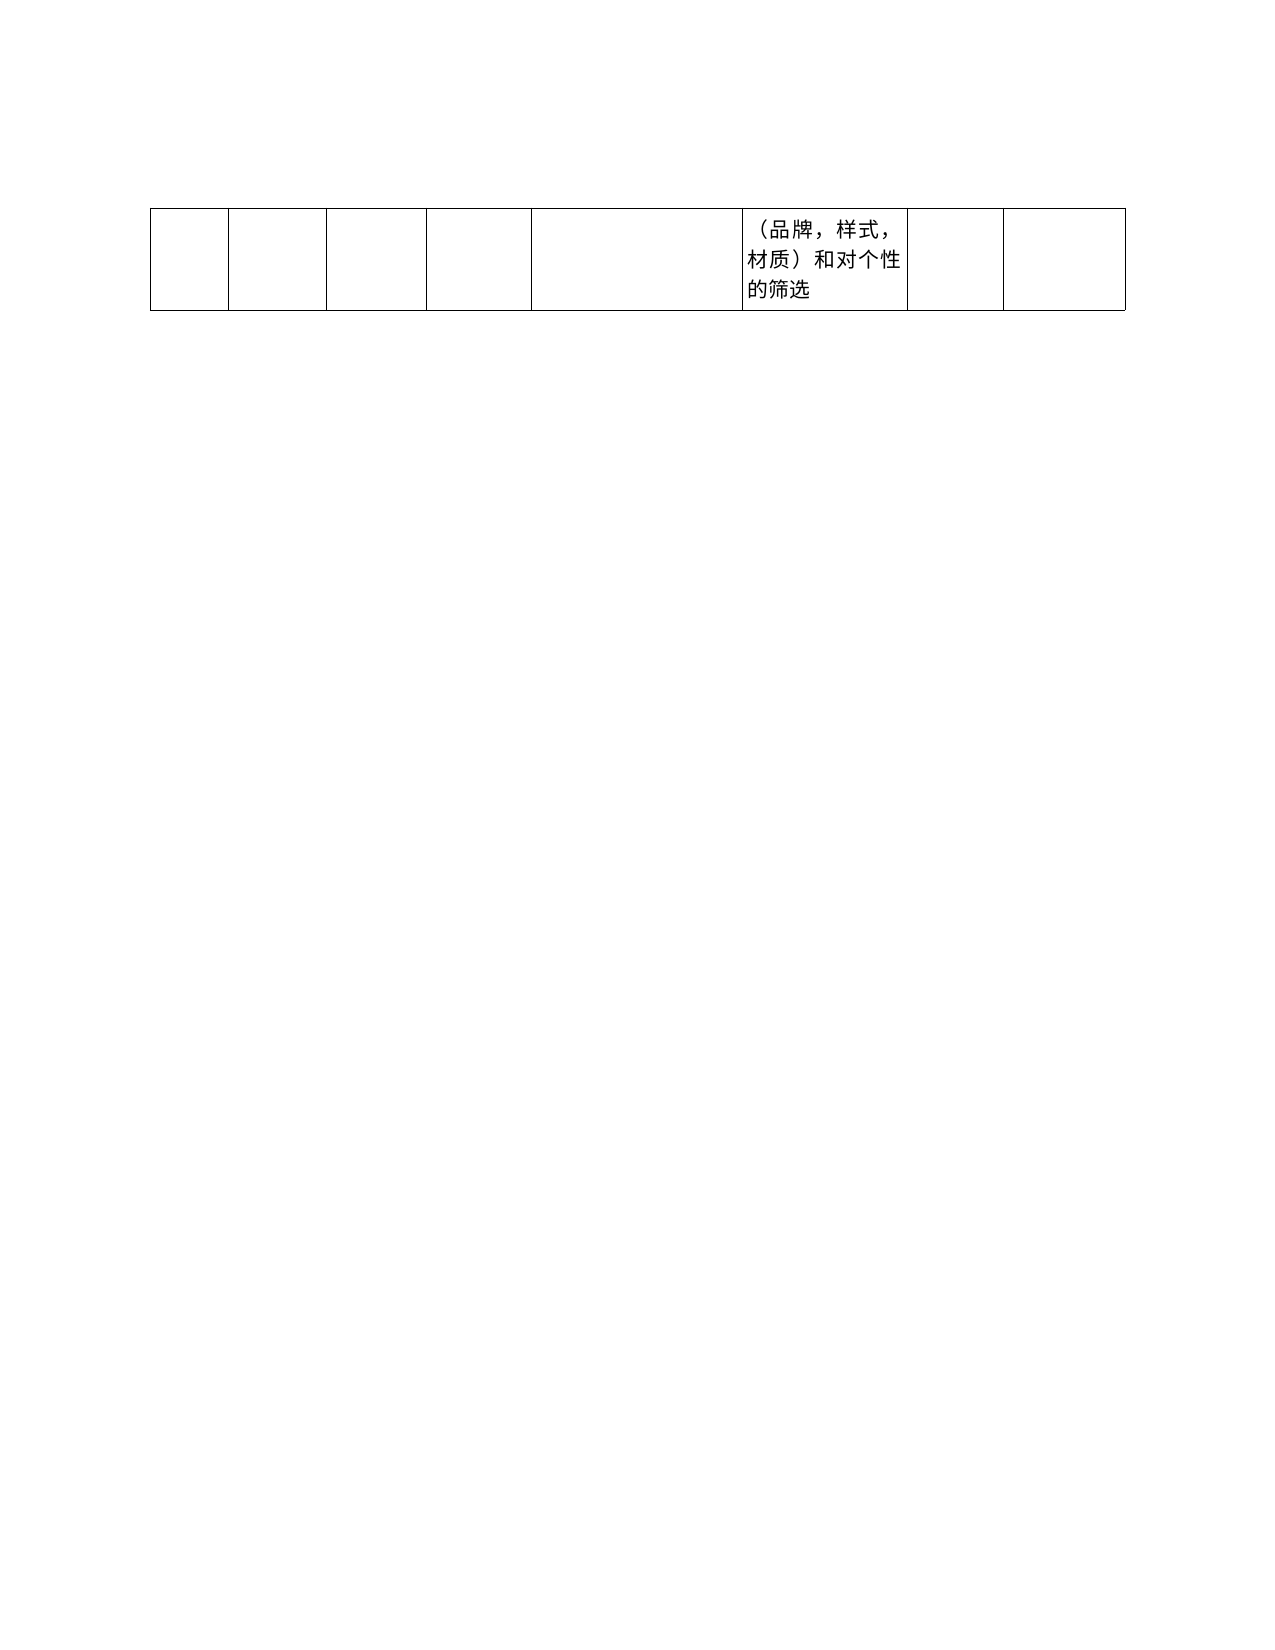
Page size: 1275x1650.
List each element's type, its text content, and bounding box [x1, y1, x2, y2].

table_cell [532, 209, 742, 310]
table_cell [229, 209, 326, 310]
table_cell [427, 209, 531, 310]
table_cell [908, 209, 1003, 310]
table_cell [327, 209, 426, 310]
table_cell [151, 209, 228, 310]
table_cell [1004, 209, 1125, 310]
table_cell （品牌，样式，材质）和对个性的筛选 [743, 209, 907, 310]
